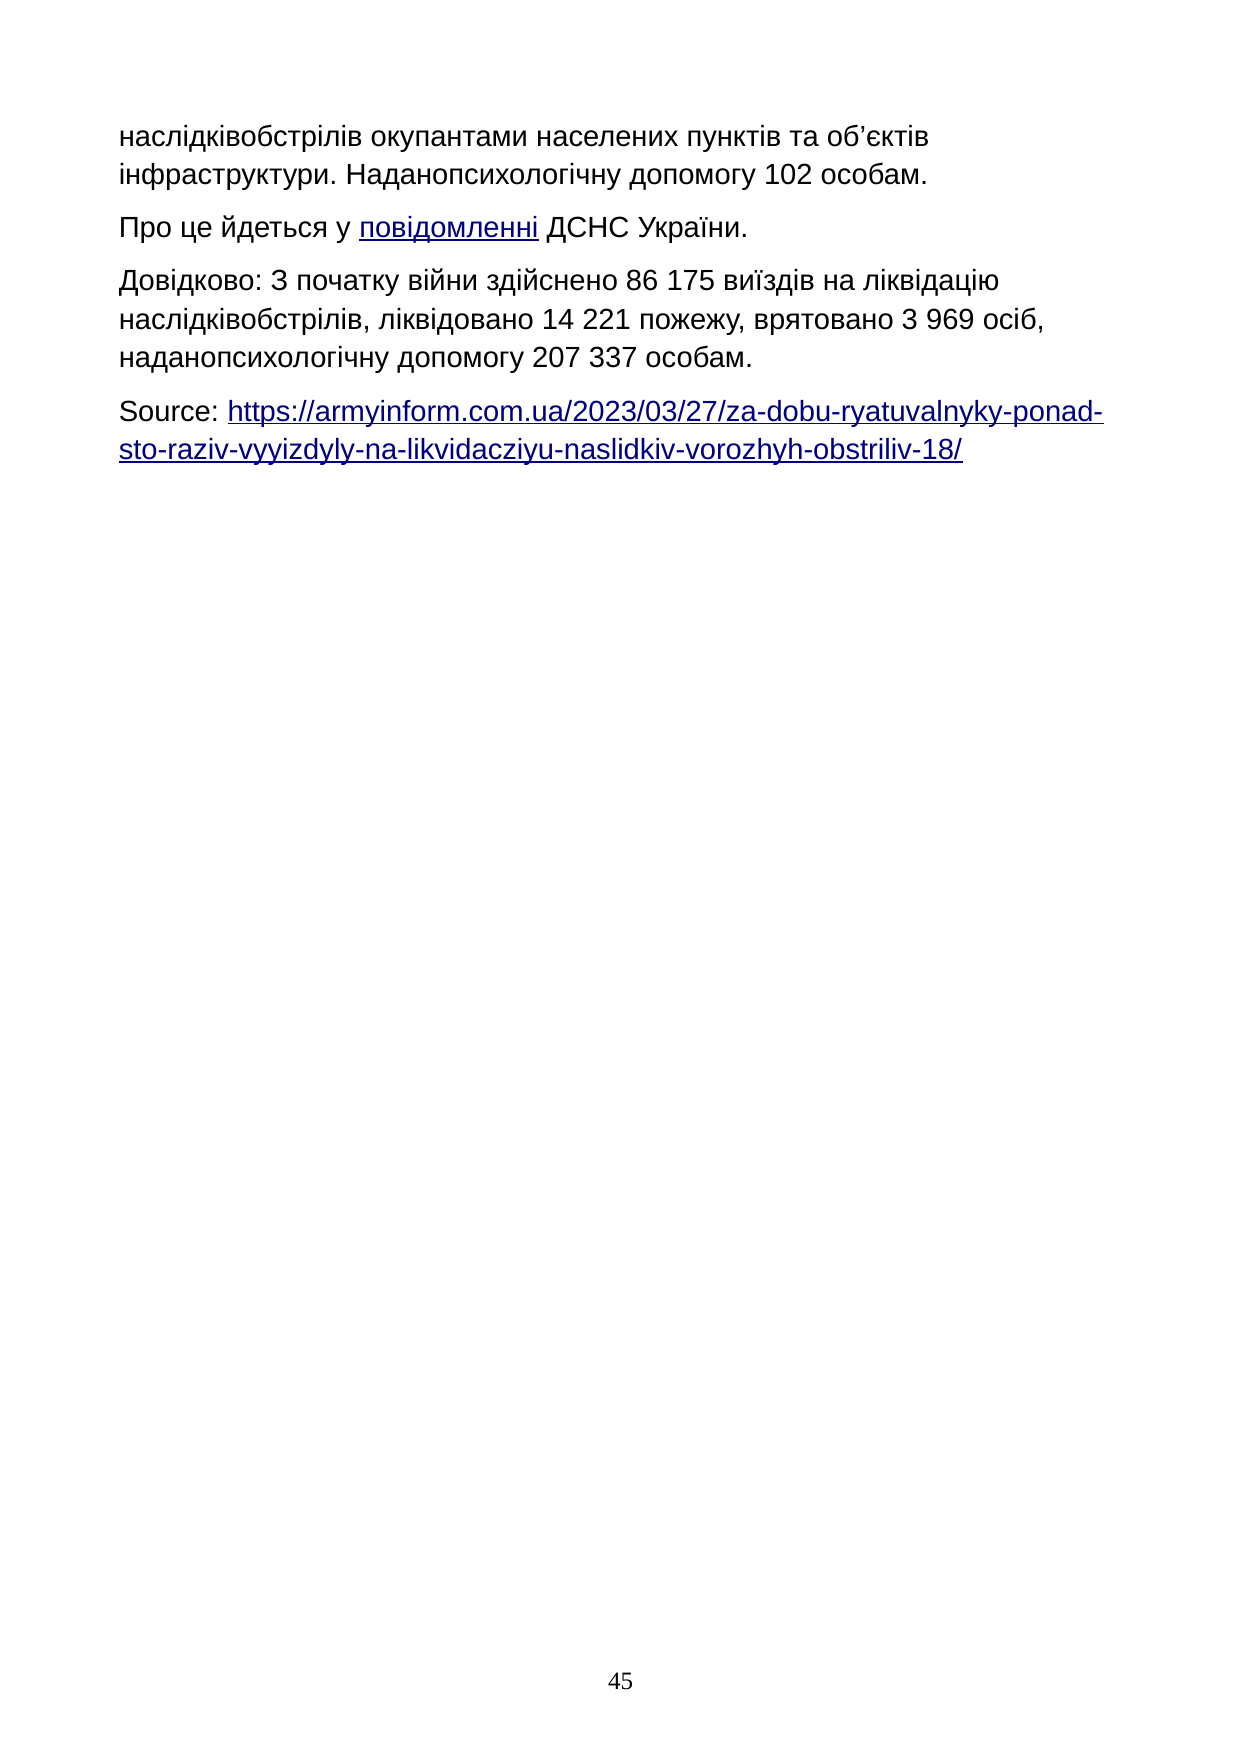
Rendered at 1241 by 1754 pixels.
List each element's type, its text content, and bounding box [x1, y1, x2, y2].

text наслідківобстрілів окупантами населених пунктів та об’єктів інфраструктури. Наданопсихологічну допомогу 102 особам. [118, 118, 1122, 191]
text Про це йдеться у повідомленні ДСНС України. [118, 210, 1122, 244]
text Довідково: З початку війни здійснено 86 175 виїздів на ліквідацію наслідківобстрілів, ліквідовано 14 221 пожежу, врятовано 3 969 осіб, наданопсихологічну допомогу 207 337 особам. [118, 263, 1122, 374]
text Source: https://armyinform.com.ua/2023/03/27/za-dobu-ryatuvalnyky-ponad-sto-raziv-vyyizdyly-na-likvidacziyu-naslidkiv-vorozhyh-obstriliv-18/ [118, 393, 1122, 466]
